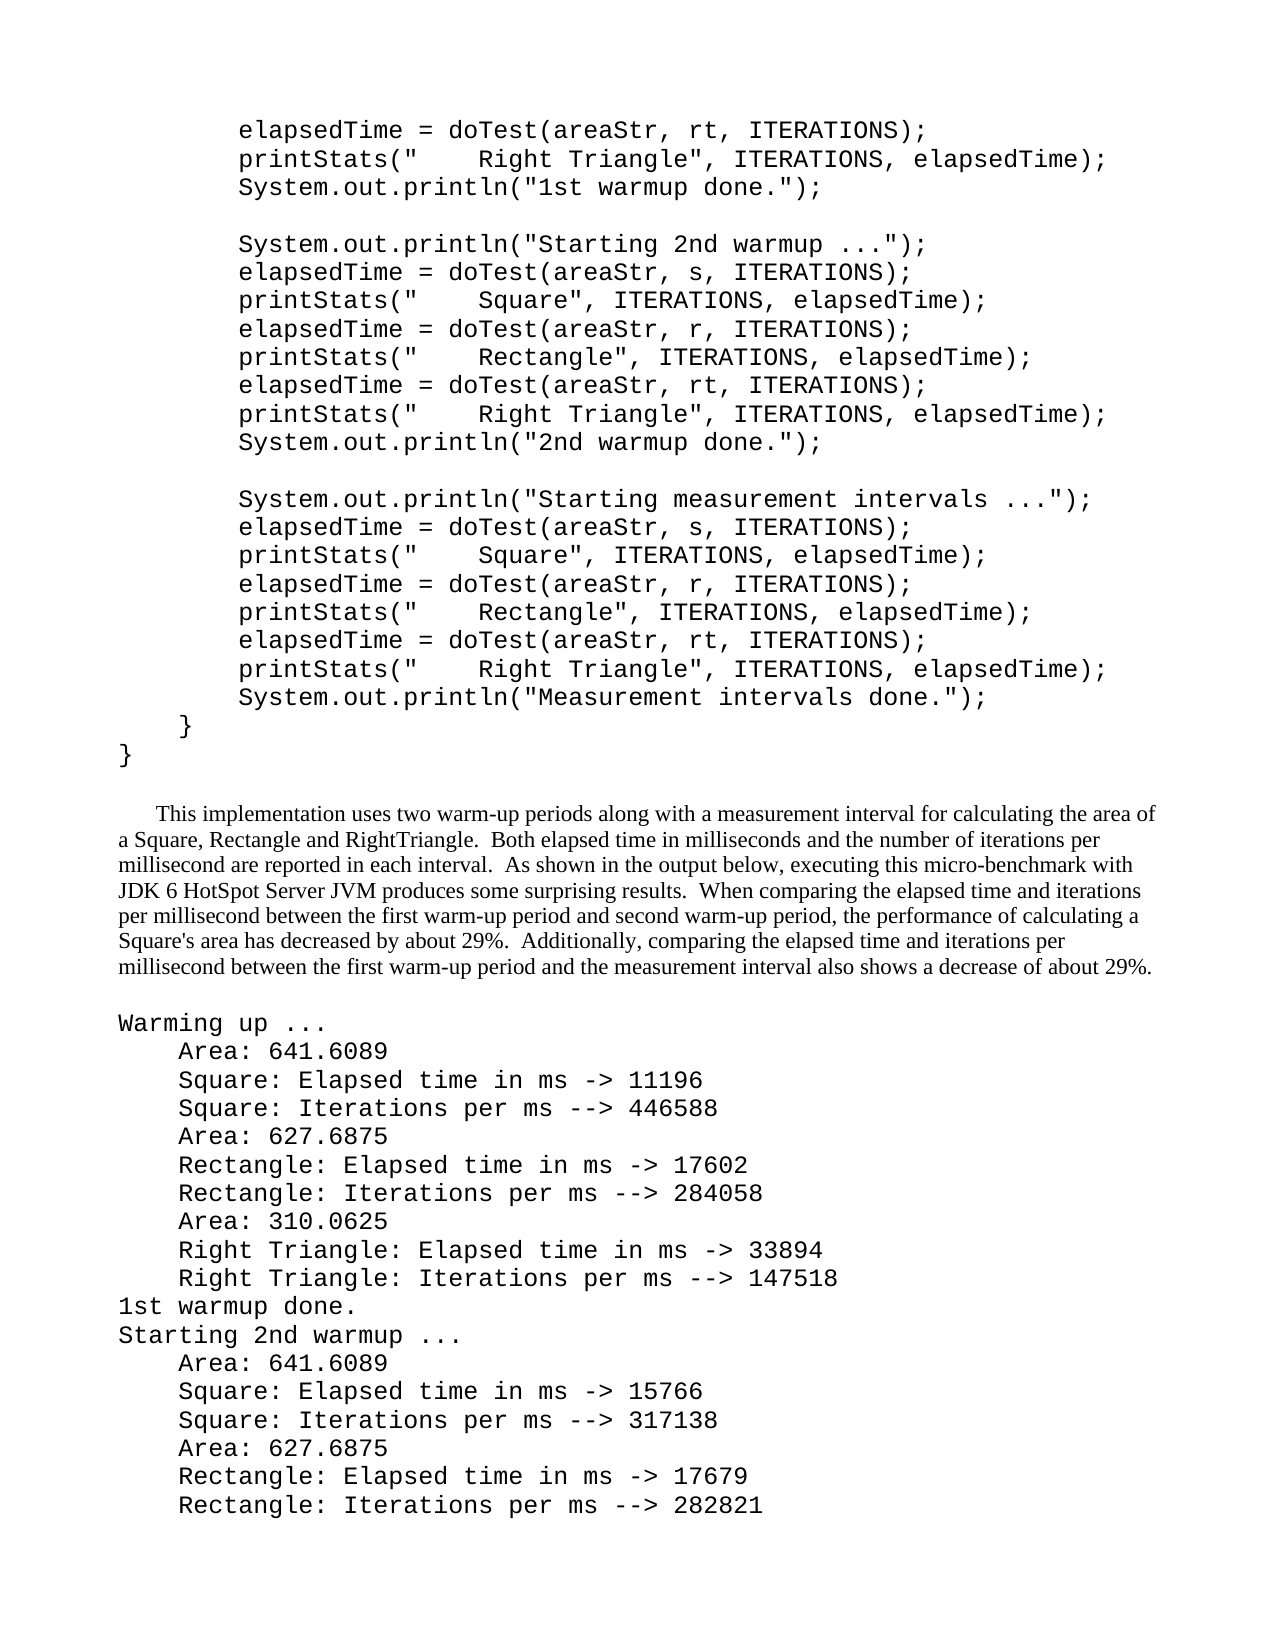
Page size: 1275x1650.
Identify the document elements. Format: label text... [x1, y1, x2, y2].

text Square: Iterations per ms --> 317138 [118, 1407, 1157, 1436]
text System.out.println("1st warmup done."); [118, 175, 1157, 203]
text Area: 627.6875 [118, 1436, 1157, 1464]
text elapsedTime = doTest(areaStr, s, ITERATIONS); [118, 515, 1157, 543]
text printStats(" Right Triangle", ITERATIONS, elapsedTime); [118, 401, 1157, 430]
text Area: 641.6089 [118, 1351, 1157, 1379]
text Square: Elapsed time in ms -> 15766 [118, 1379, 1157, 1407]
text elapsedTime = doTest(areaStr, s, ITERATIONS); [118, 260, 1157, 288]
text Area: 641.6089 [118, 1039, 1157, 1067]
text System.out.println("2nd warmup done."); [118, 430, 1157, 458]
text printStats(" Square", ITERATIONS, elapsedTime); [118, 543, 1157, 571]
text elapsedTime = doTest(areaStr, rt, ITERATIONS); [118, 628, 1157, 656]
text System.out.println("Starting 2nd warmup ..."); [118, 231, 1157, 260]
text Area: 627.6875 [118, 1124, 1157, 1152]
text Square: Iterations per ms --> 446588 [118, 1096, 1157, 1124]
text Area: 310.0625 [118, 1209, 1157, 1237]
text Starting 2nd warmup ... [118, 1322, 1157, 1351]
text printStats(" Rectangle", ITERATIONS, elapsedTime); [118, 345, 1157, 373]
text } [118, 741, 1157, 770]
text printStats(" Rectangle", ITERATIONS, elapsedTime); [118, 600, 1157, 628]
text elapsedTime = doTest(areaStr, r, ITERATIONS); [118, 316, 1157, 345]
text } [118, 713, 1157, 741]
text This implementation uses two warm-up periods along with a measurement interval for calculating the area of a Square, Rectangle and RightTriangle. Both elapsed time in milliseconds and the number of iterations per millisecond are reported in each interval. As shown in the output below, executing this micro-benchmark with JDK 6 HotSpot Server JVM produces some surprising results. When comparing the elapsed time and iterations per millisecond between the first warm-up period and second warm-up period, the performance of calculating a Square's area has decreased by about 29%. Additionally, comparing the elapsed time and iterations per millisecond between the first warm-up period and the measurement interval also shows a decrease of about 29%. [118, 801, 1157, 979]
text elapsedTime = doTest(areaStr, rt, ITERATIONS); [118, 373, 1157, 401]
text Right Triangle: Elapsed time in ms -> 33894 [118, 1237, 1157, 1266]
text printStats(" Right Triangle", ITERATIONS, elapsedTime); [118, 146, 1157, 175]
text Rectangle: Iterations per ms --> 284058 [118, 1181, 1157, 1209]
text 1st warmup done. [118, 1294, 1157, 1322]
text Rectangle: Elapsed time in ms -> 17679 [118, 1464, 1157, 1492]
text Square: Elapsed time in ms -> 11196 [118, 1067, 1157, 1096]
text Rectangle: Elapsed time in ms -> 17602 [118, 1152, 1157, 1181]
text printStats(" Right Triangle", ITERATIONS, elapsedTime); [118, 656, 1157, 685]
text elapsedTime = doTest(areaStr, r, ITERATIONS); [118, 571, 1157, 600]
text Rectangle: Iterations per ms --> 282821 [118, 1492, 1157, 1521]
text printStats(" Square", ITERATIONS, elapsedTime); [118, 288, 1157, 316]
text System.out.println("Measurement intervals done."); [118, 685, 1157, 713]
text Right Triangle: Iterations per ms --> 147518 [118, 1266, 1157, 1294]
text elapsedTime = doTest(areaStr, rt, ITERATIONS); [118, 118, 1157, 146]
text Warming up ... [118, 1008, 1157, 1039]
text System.out.println("Starting measurement intervals ..."); [118, 486, 1157, 515]
